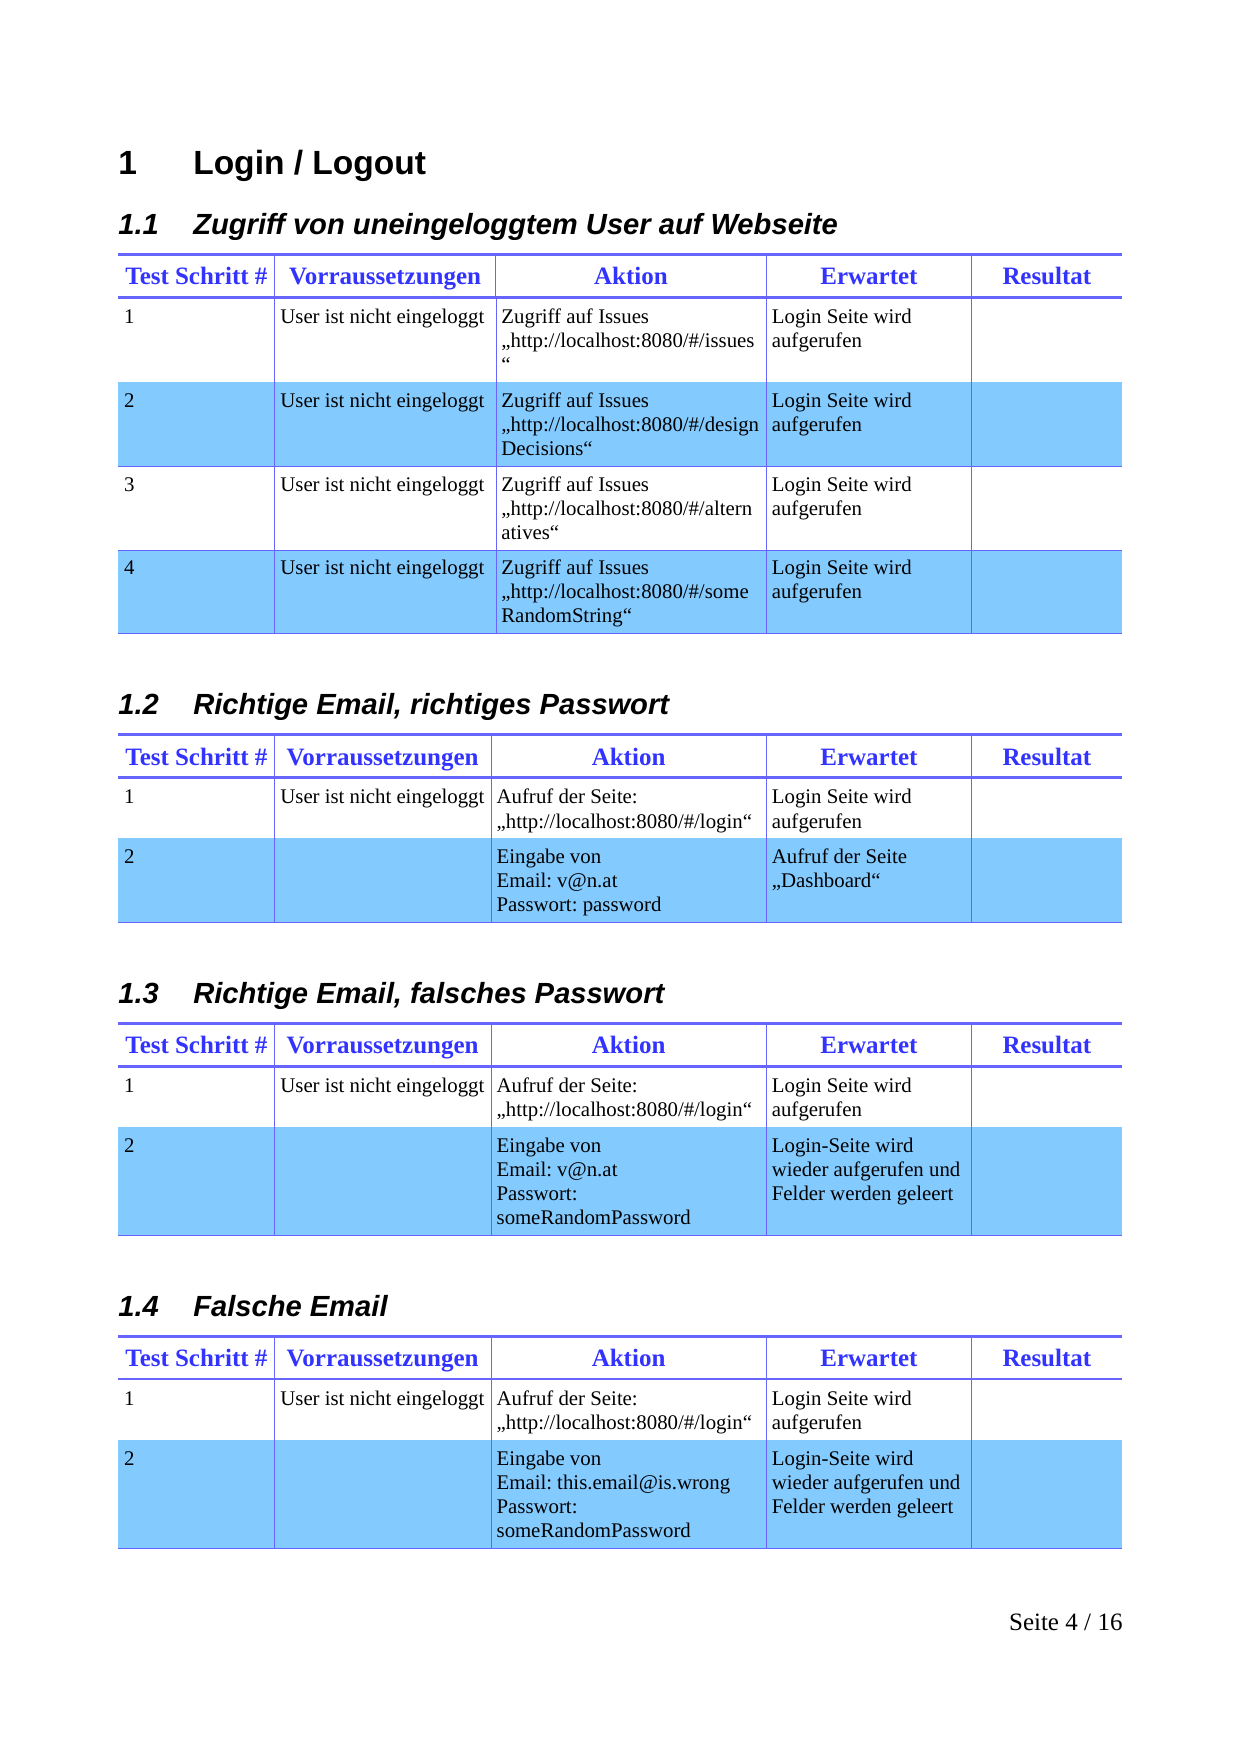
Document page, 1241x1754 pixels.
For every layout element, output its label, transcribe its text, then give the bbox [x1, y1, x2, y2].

table_header Test Schritt # [118, 1338, 274, 1378]
table_header Erwartet [767, 736, 971, 776]
table_cell User ist nicht eingeloggt [275, 551, 496, 633]
table_header Aktion [492, 736, 766, 776]
table_cell [972, 1440, 1122, 1548]
table_cell [972, 838, 1122, 922]
table_cell Login Seite wird aufgerufen [767, 551, 971, 633]
table_cell User ist nicht eingeloggt [275, 299, 496, 382]
table_cell 2 [118, 382, 274, 466]
table_cell User ist nicht eingeloggt [275, 467, 496, 549]
table_cell 4 [118, 551, 274, 633]
table_header Vorraussetzungen [275, 256, 495, 296]
table_header Aktion [492, 1025, 766, 1065]
table_header Test Schritt # [118, 256, 274, 296]
table_cell 2 [118, 838, 274, 922]
table_cell [275, 838, 491, 922]
table_cell [275, 1127, 491, 1235]
table_cell 2 [118, 1440, 274, 1548]
table_cell Login Seite wird aufgerufen [767, 1068, 971, 1127]
table_cell [972, 1380, 1122, 1440]
table_cell Eingabe von Email: v@n.at Passwort: someRandomPassword [492, 1127, 766, 1235]
table_cell Login-Seite wird wieder aufgerufen und Felder werden geleert [767, 1127, 971, 1235]
table_cell [972, 1068, 1122, 1127]
subtitle Richtige Email, falsches Passwort [118, 976, 1122, 1009]
table_cell Aufruf der Seite: „http://localhost:8080/#/login“ [492, 1068, 766, 1127]
table_header Resultat [972, 1338, 1122, 1378]
table_header Test Schritt # [118, 1025, 274, 1065]
table_cell [972, 551, 1122, 633]
table_header Aktion [492, 1338, 766, 1378]
table_header Resultat [972, 1025, 1122, 1065]
table_cell 2 [118, 1127, 274, 1235]
table_cell User ist nicht eingeloggt [275, 1380, 491, 1440]
table_cell User ist nicht eingeloggt [275, 779, 491, 838]
table_cell Aufruf der Seite „Dashboard“ [767, 838, 971, 922]
table_cell [972, 779, 1122, 838]
table_cell 1 [118, 1380, 274, 1440]
table_header Erwartet [767, 1338, 971, 1378]
table_cell Login Seite wird aufgerufen [767, 467, 971, 549]
table_cell 1 [118, 299, 274, 382]
subtitle Zugriff von uneingeloggtem User auf Webseite [118, 207, 1122, 240]
table_cell [972, 467, 1122, 549]
table_cell 1 [118, 1068, 274, 1127]
table_cell Eingabe von Email: v@n.at Passwort: password [492, 838, 766, 922]
table_cell Login Seite wird aufgerufen [767, 382, 971, 466]
table_header Erwartet [767, 256, 971, 296]
table_header Vorraussetzungen [275, 1025, 491, 1065]
subtitle Richtige Email, richtiges Passwort [118, 687, 1122, 721]
table_cell Eingabe von Email: this.email@is.wrong Passwort: someRandomPassword [492, 1440, 766, 1548]
table_header Vorraussetzungen [275, 736, 491, 776]
table_cell [972, 299, 1122, 382]
table_cell Zugriff auf Issues „http://localhost:8080/#/issues“ [497, 299, 766, 382]
table_cell 1 [118, 779, 274, 838]
table_cell Zugriff auf Issues „http://localhost:8080/#/designDecisions“ [497, 382, 766, 466]
table_cell Zugriff auf Issues „http://localhost:8080/#/someRandomString“ [497, 551, 766, 633]
table_header Aktion [496, 256, 766, 296]
table_cell 3 [118, 467, 274, 549]
table_cell [972, 1127, 1122, 1235]
table_cell Aufruf der Seite: „http://localhost:8080/#/login“ [492, 1380, 766, 1440]
table_cell Aufruf der Seite: „http://localhost:8080/#/login“ [492, 779, 766, 838]
table_cell [972, 382, 1122, 466]
subtitle Login / Logout [118, 143, 1122, 182]
table_cell Login Seite wird aufgerufen [767, 1380, 971, 1440]
subtitle Falsche Email [118, 1289, 1122, 1322]
table_header Resultat [972, 736, 1122, 776]
table_header Vorraussetzungen [275, 1338, 491, 1378]
table_header Test Schritt # [118, 736, 274, 776]
table_cell [275, 1440, 491, 1548]
table_header Resultat [972, 256, 1122, 296]
table_cell User ist nicht eingeloggt [275, 382, 496, 466]
table_header Erwartet [767, 1025, 971, 1065]
table_cell Login-Seite wird wieder aufgerufen und Felder werden geleert [767, 1440, 971, 1548]
table_cell User ist nicht eingeloggt [275, 1068, 491, 1127]
table_cell Login Seite wird aufgerufen [767, 779, 971, 838]
table_cell Login Seite wird aufgerufen [767, 299, 971, 382]
table_cell Zugriff auf Issues „http://localhost:8080/#/alternatives“ [497, 467, 766, 549]
